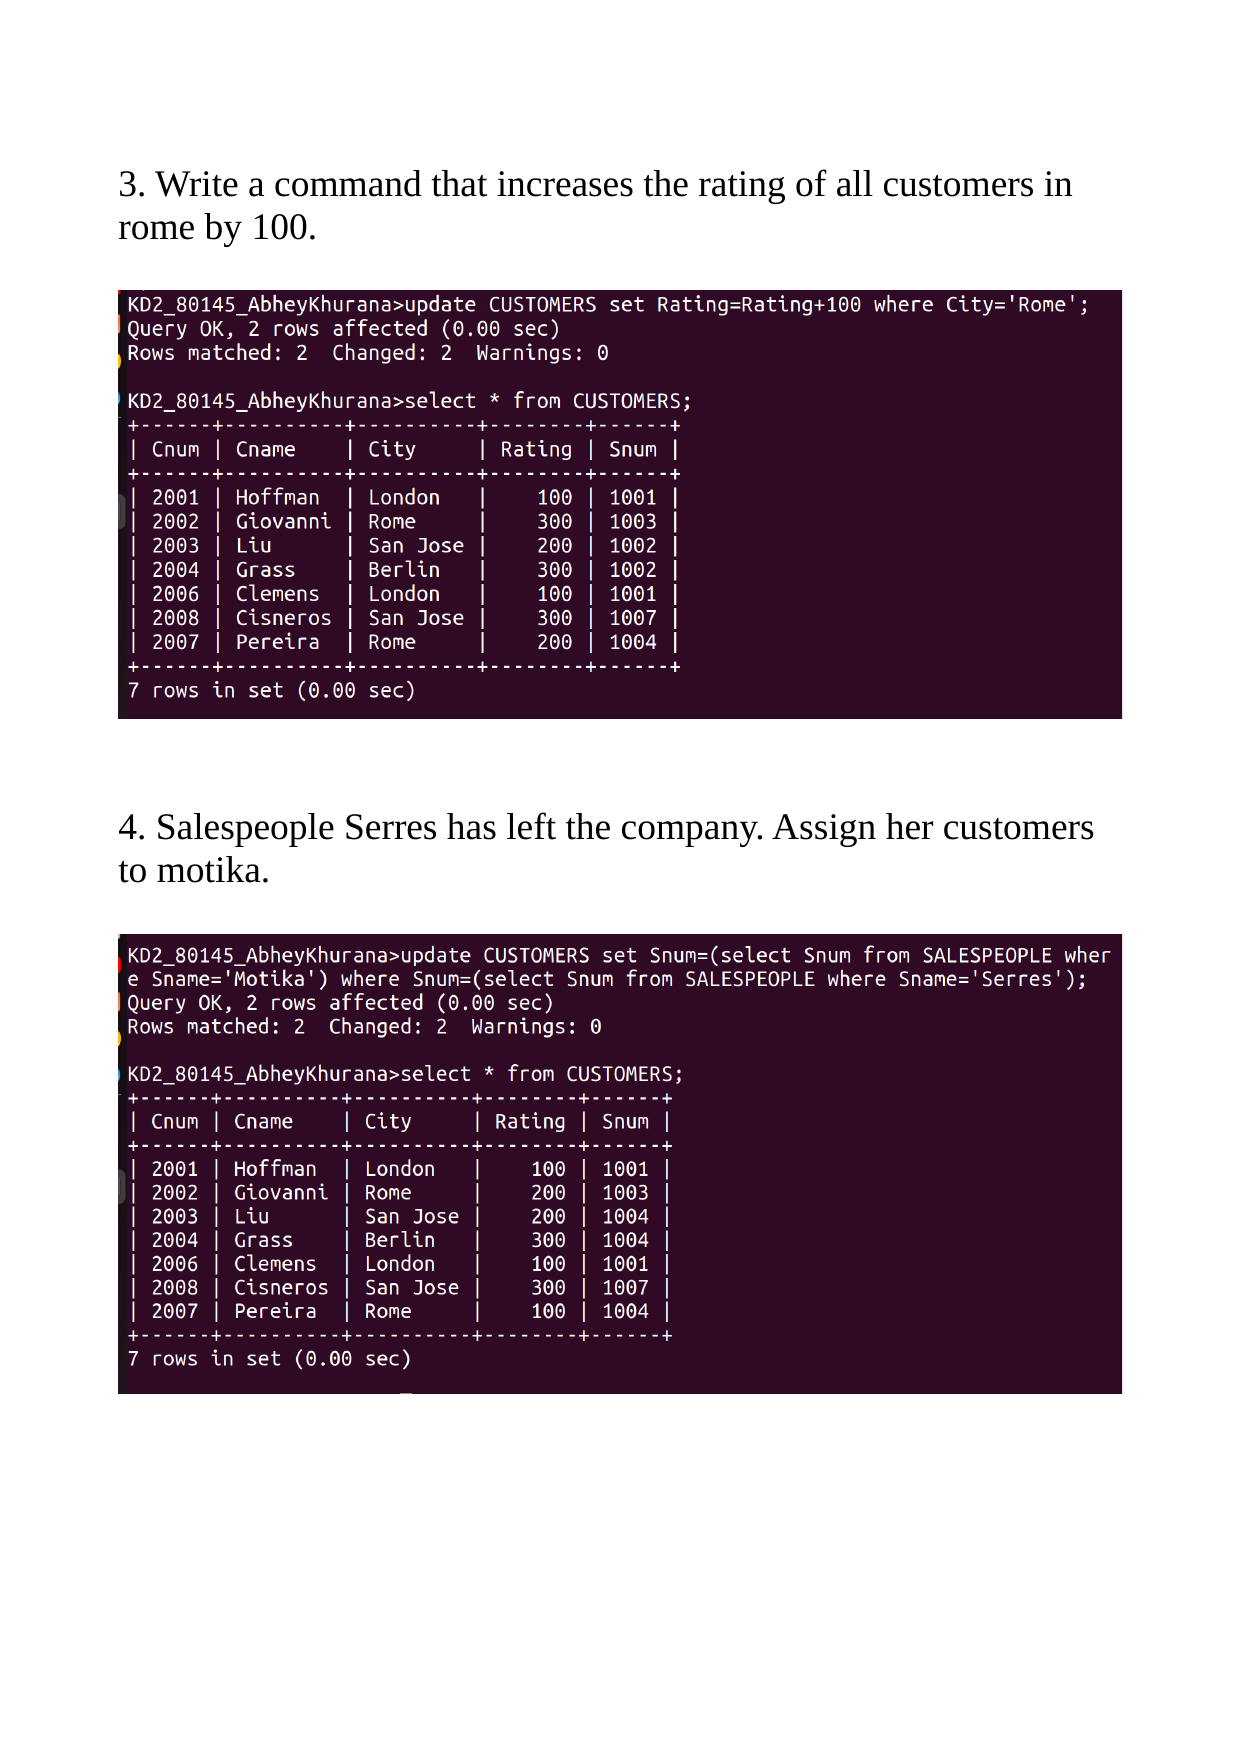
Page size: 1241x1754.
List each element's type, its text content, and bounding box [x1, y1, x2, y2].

text 3. Write a command that increases the rating of all customers in rome by 100. [118, 161, 1122, 247]
picture [118, 290, 1123, 719]
text 4. Salespeople Serres has left the company. Assign her customers to motika. [118, 805, 1122, 891]
picture [118, 934, 1123, 1394]
